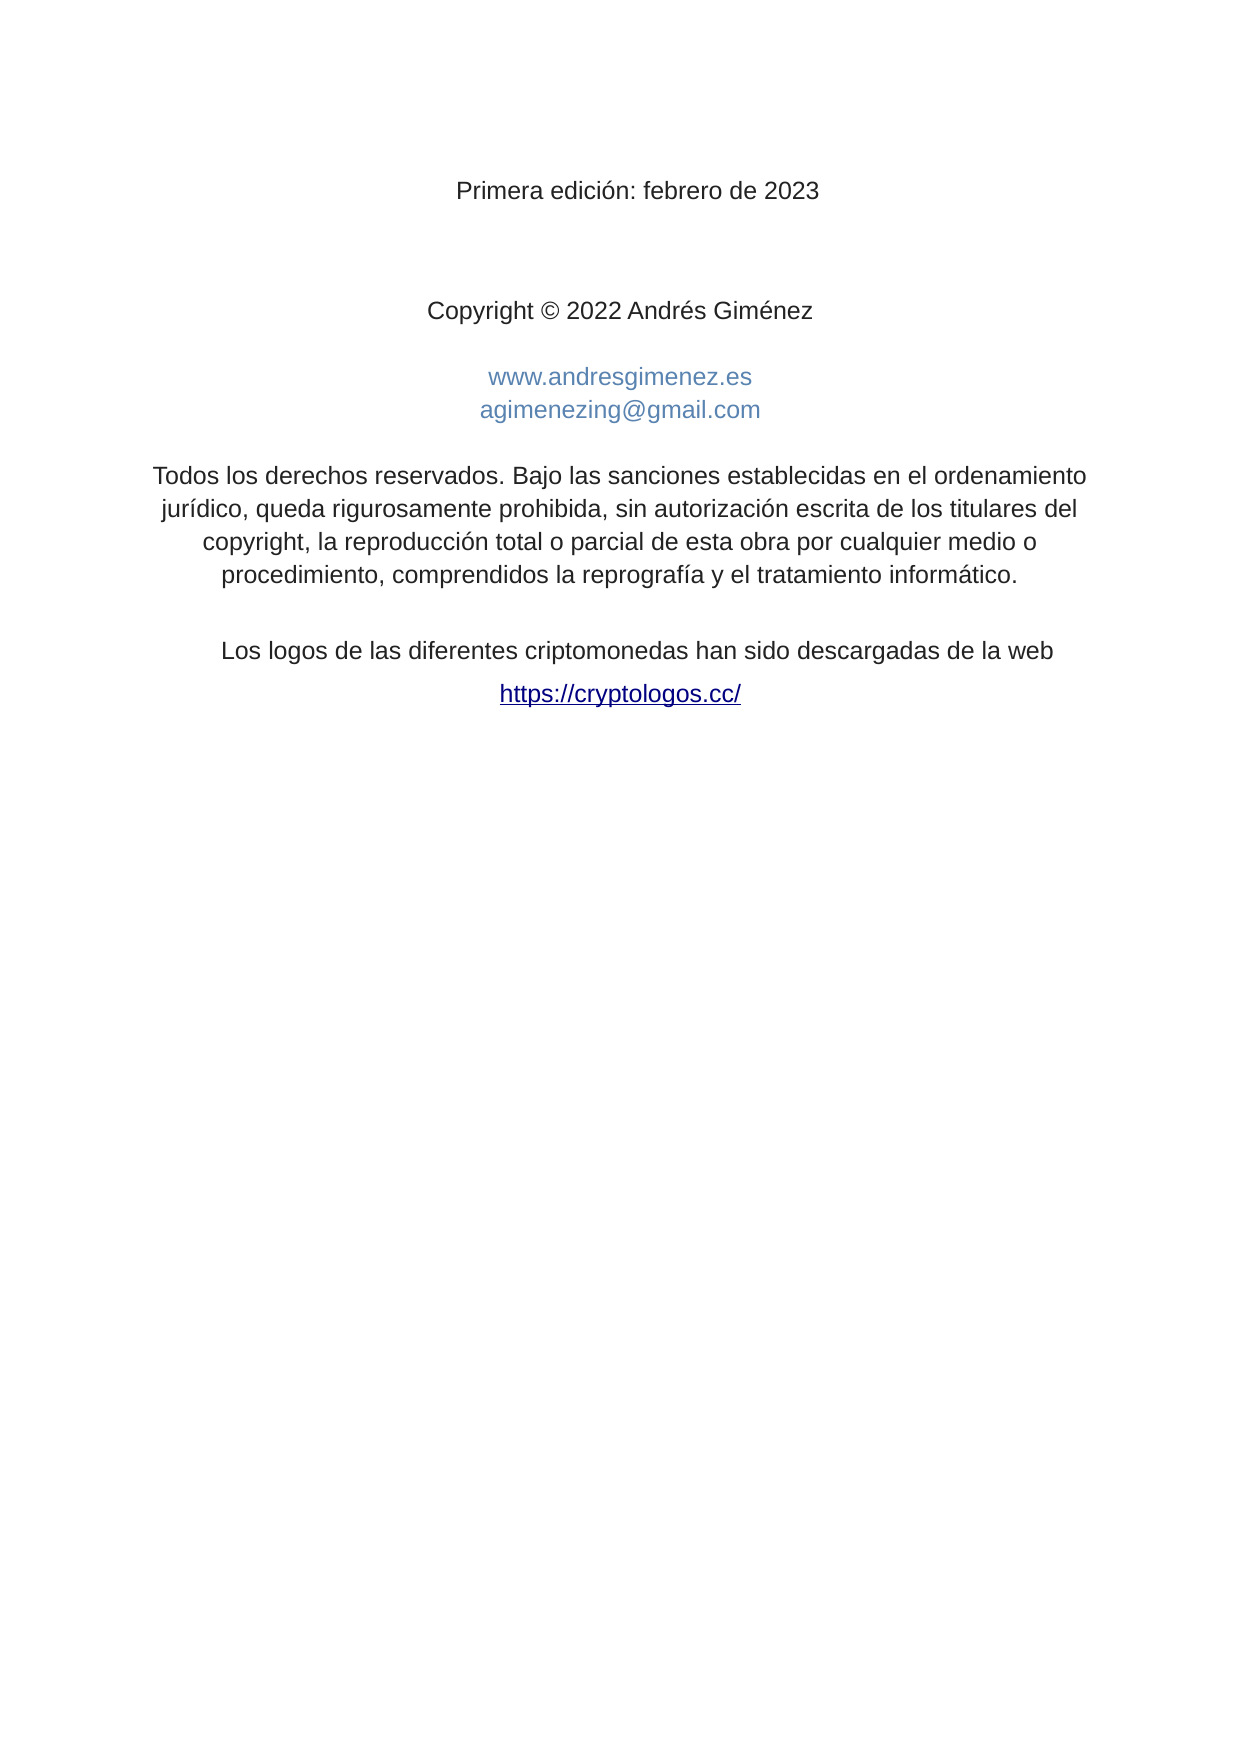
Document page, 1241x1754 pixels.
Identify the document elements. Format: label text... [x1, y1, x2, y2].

subtitle Los logos de las diferentes criptomonedas han sido descargadas de la web https://cryptologos.cc/ [118, 636, 1122, 708]
subtitle Primera edición: febrero de 2023 [118, 176, 1122, 205]
text Copyright © 2022 Andrés Giménez [118, 296, 1122, 324]
text agimenezing@gmail.com [118, 395, 1122, 423]
text Todos los derechos reservados. Bajo las sanciones establecidas en el ordenamiento jurídico, queda rigurosamente prohibida, sin autorización escrita de los titulares del copyright, la reproducción total o parcial de esta obra por cualquier medio o procedimiento, comprendidos la reprografía y el tratamiento informático. [118, 461, 1122, 588]
text www.andresgimenez.es [118, 362, 1122, 390]
